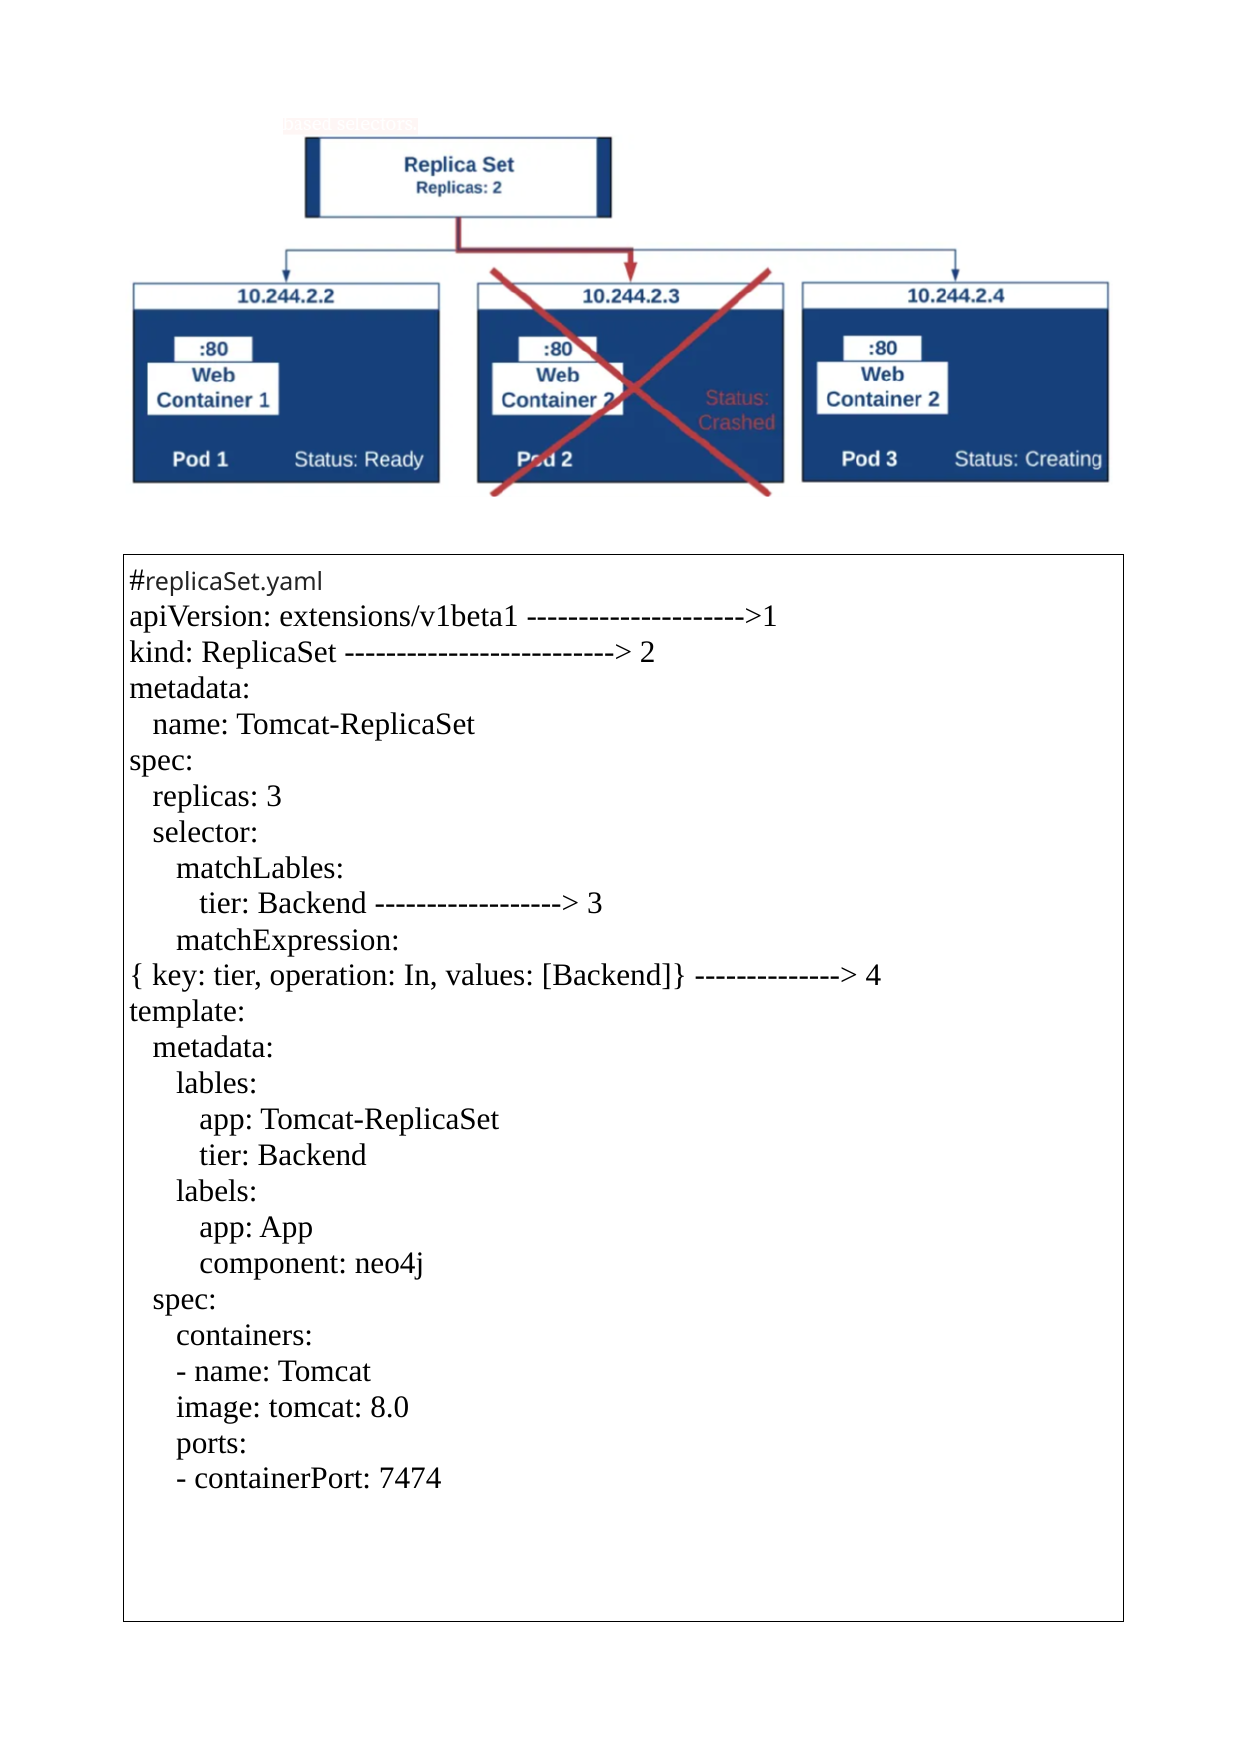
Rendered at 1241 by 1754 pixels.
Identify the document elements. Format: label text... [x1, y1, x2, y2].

table_cell [124, 1501, 1123, 1621]
table_header #replicaSet.yaml apiVersion: extensions/v1beta1 --------------------->1 kind: ReplicaSet --------------------------> 2 metadata: name: Tomcat-ReplicaSet spec: replicas: 3 selector: matchLables: tier: Backend ------------------> 3 matchExpression: { key: tier, operation: In, values: [Backend]} --------------> 4 template: metadata: lables: app: Tomcat-ReplicaSet tier: Backend labels: app: App component: neo4j spec: containers: - name: Tomcat image: tomcat: 8.0 ports: - containerPort: 7474 [124, 555, 1123, 1501]
picture [118, 118, 1123, 497]
